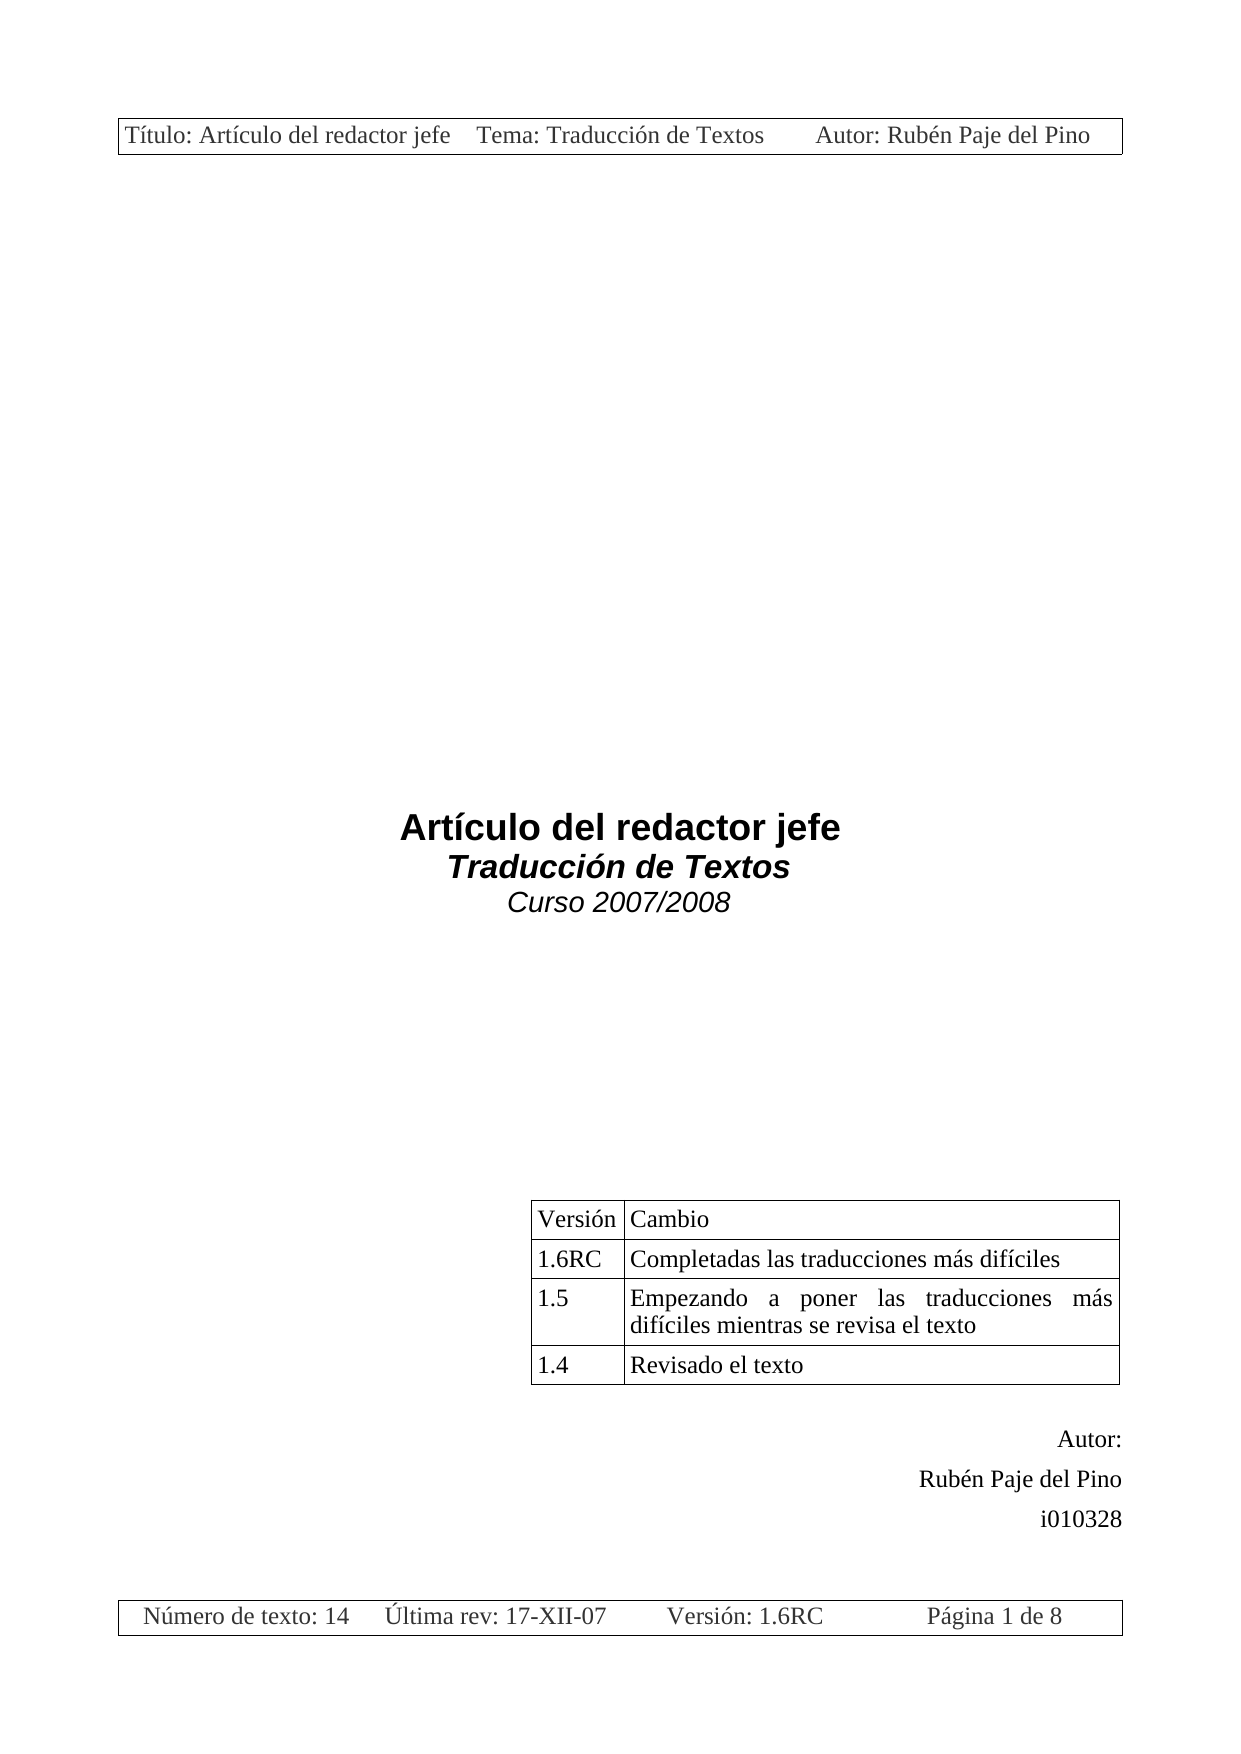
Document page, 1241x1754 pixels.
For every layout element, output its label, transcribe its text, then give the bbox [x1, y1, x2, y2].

text Traducción de Textos [118, 848, 1122, 886]
table_cell Completadas las traducciones más difíciles [625, 1240, 1119, 1278]
text i010328 [118, 1505, 1122, 1533]
table_header Cambio [625, 1201, 1119, 1239]
text Autor: [118, 1425, 1122, 1452]
text Artículo del redactor jefe [118, 806, 1122, 848]
text Rubén Paje del Pino [118, 1465, 1122, 1493]
table_cell 1.4 [532, 1346, 624, 1384]
text Curso 2007/2008 [118, 886, 1122, 918]
table_cell 1.5 [532, 1279, 624, 1345]
table_cell 1.6RC [532, 1240, 624, 1278]
table_header Versión [532, 1201, 624, 1239]
table_cell Revisado el texto [625, 1346, 1119, 1384]
table_cell Empezando a poner las traducciones más difíciles mientras se revisa el texto [625, 1279, 1119, 1345]
